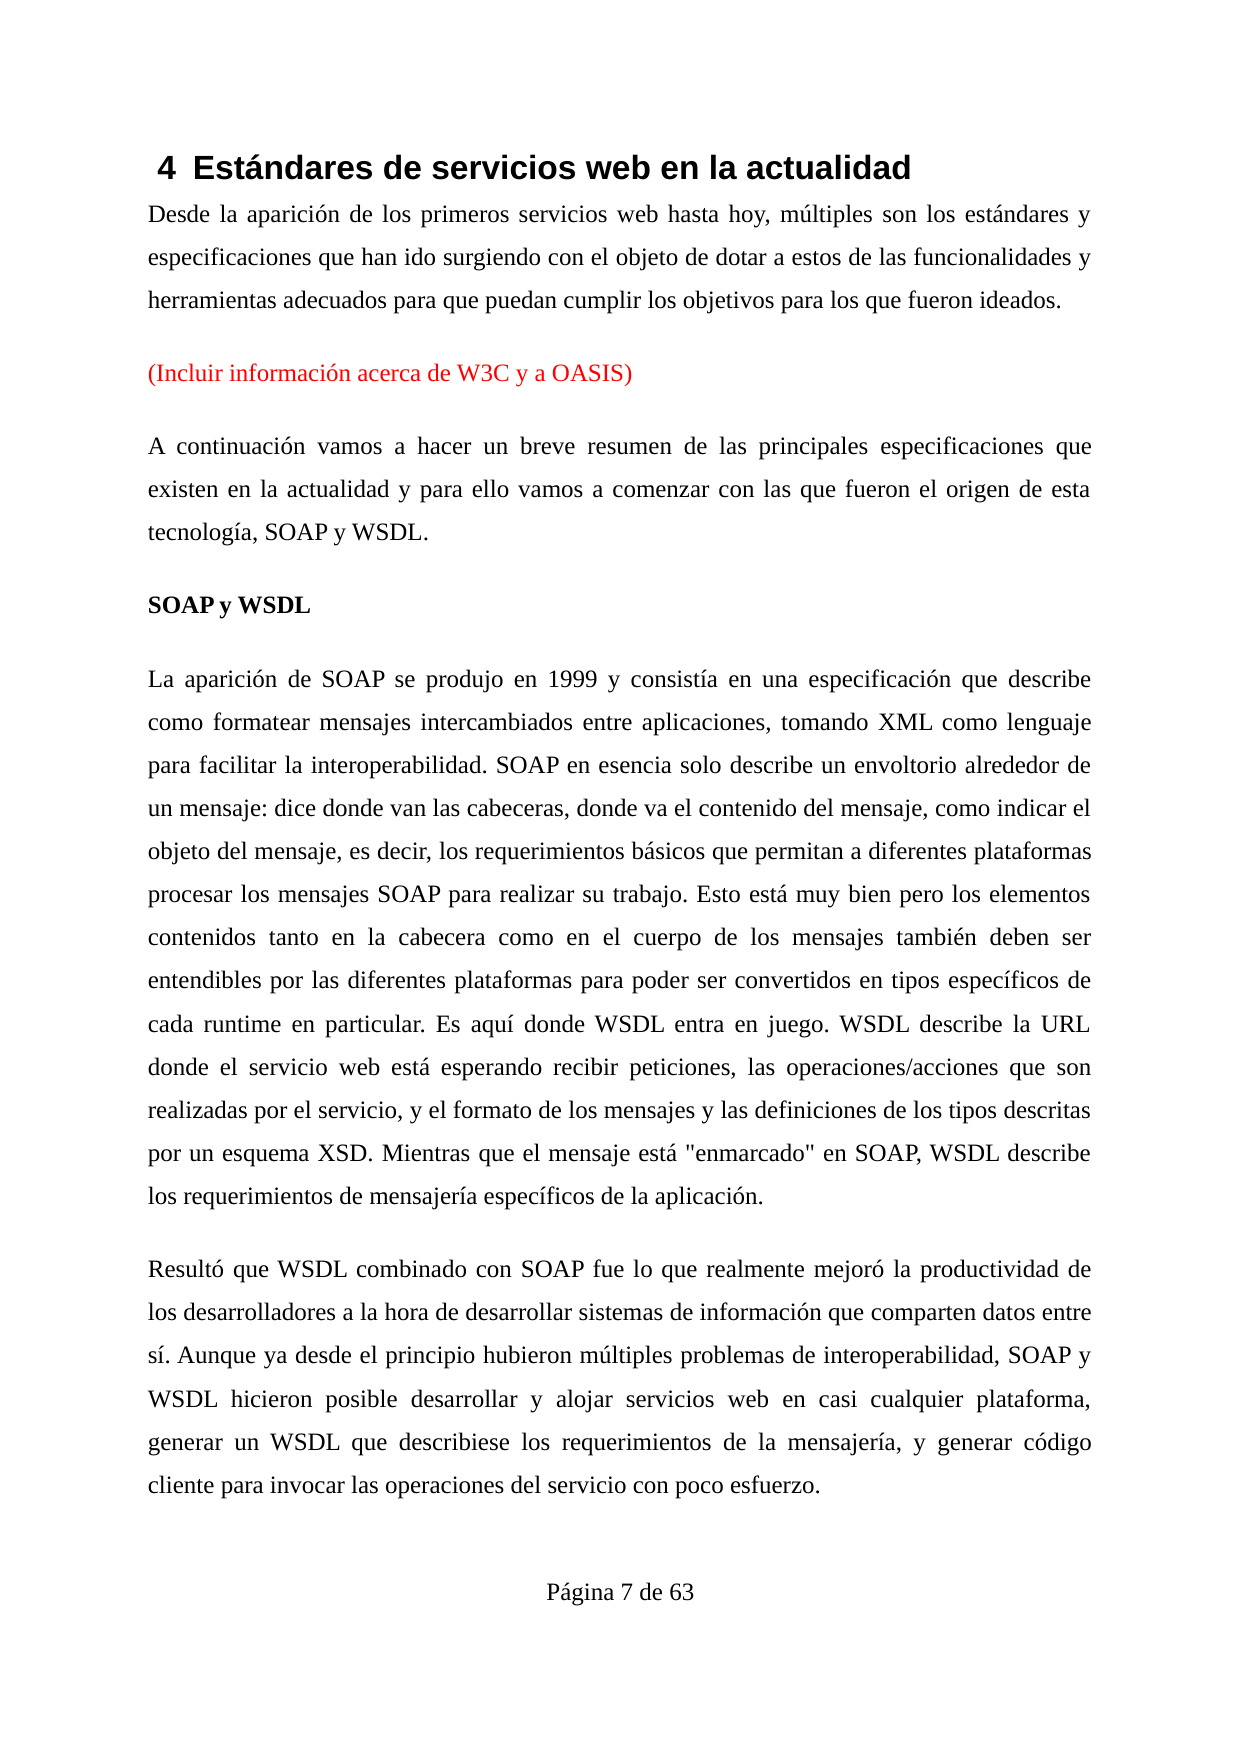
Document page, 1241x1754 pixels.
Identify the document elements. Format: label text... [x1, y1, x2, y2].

text Resultó que WSDL combinado con SOAP fue lo que realmente mejoró la productividad de los desarrolladores a la hora de desarrollar sistemas de información que comparten datos entre sí. Aunque ya desde el principio hubieron múltiples problemas de interoperabilidad, SOAP y WSDL hicieron posible desarrollar y alojar servicios web en casi cualquier plataforma, generar un WSDL que describiese los requerimientos de la mensajería, y generar código cliente para invocar las operaciones del servicio con poco esfuerzo. [148, 1254, 1093, 1499]
subtitle Estándares de servicios web en la actualidad [148, 148, 1093, 186]
text A continuación vamos a hacer un breve resumen de las principales especificaciones que existen en la actualidad y para ello vamos a comenzar con las que fueron el origen de esta tecnología, SOAP y WSDL. [148, 431, 1093, 546]
text La aparición de SOAP se produjo en 1999 y consistía en una especificación que describe como formatear mensajes intercambiados entre aplicaciones, tomando XML como lenguaje para facilitar la interoperabilidad. SOAP en esencia solo describe un envoltorio alrededor de un mensaje: dice donde van las cabeceras, donde va el contenido del mensaje, como indicar el objeto del mensaje, es decir, los requerimientos básicos que permitan a diferentes plataformas procesar los mensajes SOAP para realizar su trabajo. Esto está muy bien pero los elementos contenidos tanto en la cabecera como en el cuerpo de los mensajes también deben ser entendibles por las diferentes plataformas para poder ser convertidos en tipos específicos de cada runtime en particular. Es aquí donde WSDL entra en juego. WSDL describe la URL donde el servicio web está esperando recibir peticiones, las operaciones/acciones que son realizadas por el servicio, y el formato de los mensajes y las definiciones de los tipos descritas por un esquema XSD. Mientras que el mensaje está "enmarcado" en SOAP, WSDL describe los requerimientos de mensajería específicos de la aplicación. [148, 664, 1093, 1210]
text (Incluir información acerca de W3C y a OASIS) [148, 358, 1093, 387]
text SOAP y WSDL [148, 591, 1093, 619]
text Desde la aparición de los primeros servicios web hasta hoy, múltiples son los estándares y especificaciones que han ido surgiendo con el objeto de dotar a estos de las funcionalidades y herramientas adecuados para que puedan cumplir los objetivos para los que fueron ideados. [148, 199, 1093, 314]
